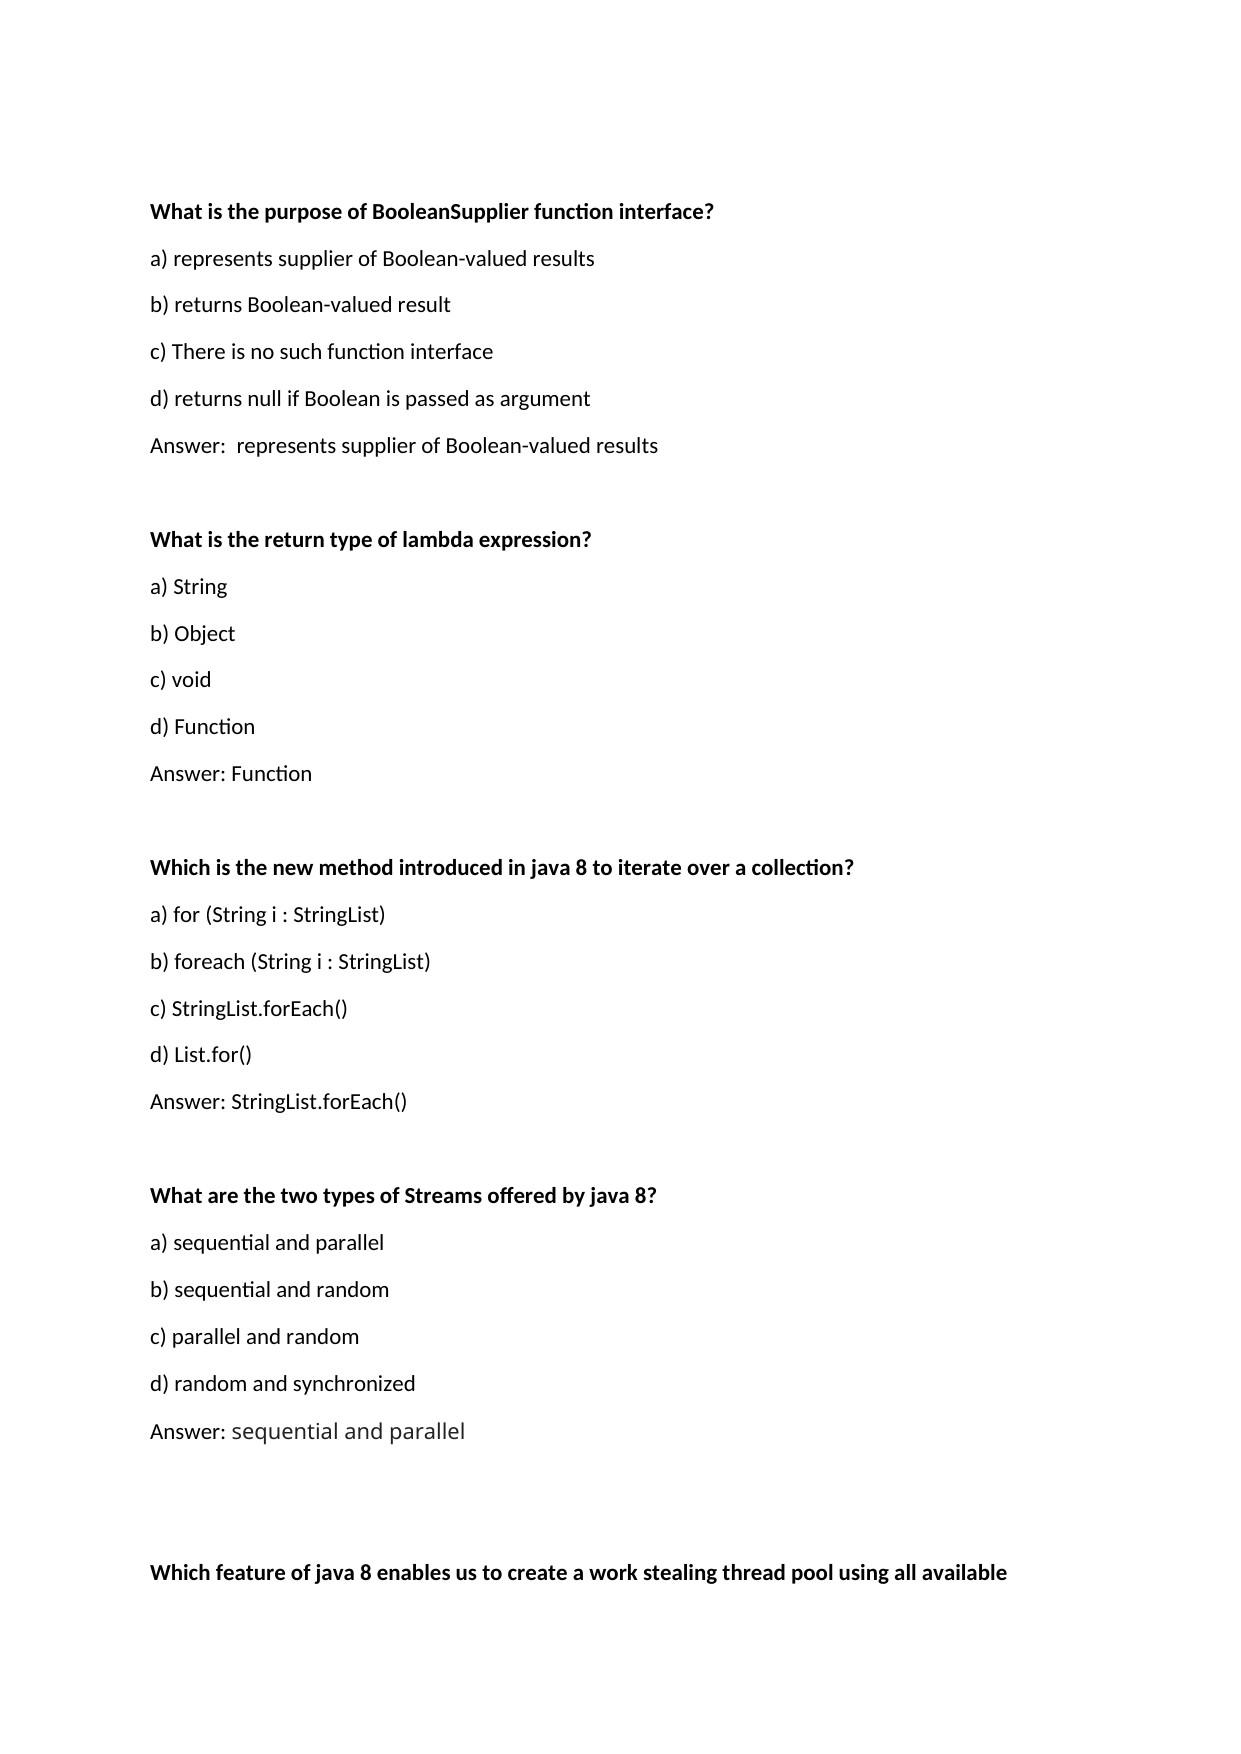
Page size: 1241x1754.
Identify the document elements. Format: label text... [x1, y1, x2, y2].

text Answer: represents supplier of Boolean-valued results [150, 431, 1090, 459]
text c) parallel and random [150, 1322, 1090, 1350]
text b) sequential and random [150, 1275, 1090, 1303]
text Which feature of java 8 enables us to create a work stealing thread pool using all available [150, 1558, 1090, 1586]
text What is the purpose of BooleanSupplier function interface? [150, 197, 1090, 225]
text d) Function [150, 712, 1090, 741]
text c) There is no such function interface [150, 337, 1090, 366]
text a) sequential and parallel [150, 1228, 1090, 1256]
text b) foreach (String i : StringList) [150, 947, 1090, 975]
text Answer: StringList.forEach() [150, 1087, 1090, 1116]
text Answer: sequential and parallel [150, 1416, 1090, 1445]
text d) returns null if Boolean is passed as argument [150, 384, 1090, 412]
text a) String [150, 572, 1090, 600]
text d) random and synchronized [150, 1369, 1090, 1397]
text What are the two types of Streams offered by java 8? [150, 1181, 1090, 1209]
text c) void [150, 666, 1090, 694]
text Which is the new method introduced in java 8 to iterate over a collection? [150, 853, 1090, 881]
text b) Object [150, 619, 1090, 647]
text What is the return type of lambda expression? [150, 525, 1090, 553]
text a) represents supplier of Boolean-valued results [150, 244, 1090, 272]
text a) for (String i : StringList) [150, 900, 1090, 928]
text Answer: Function [150, 759, 1090, 787]
text d) List.for() [150, 1041, 1090, 1069]
text c) StringList.forEach() [150, 994, 1090, 1022]
text b) returns Boolean-valued result [150, 291, 1090, 319]
